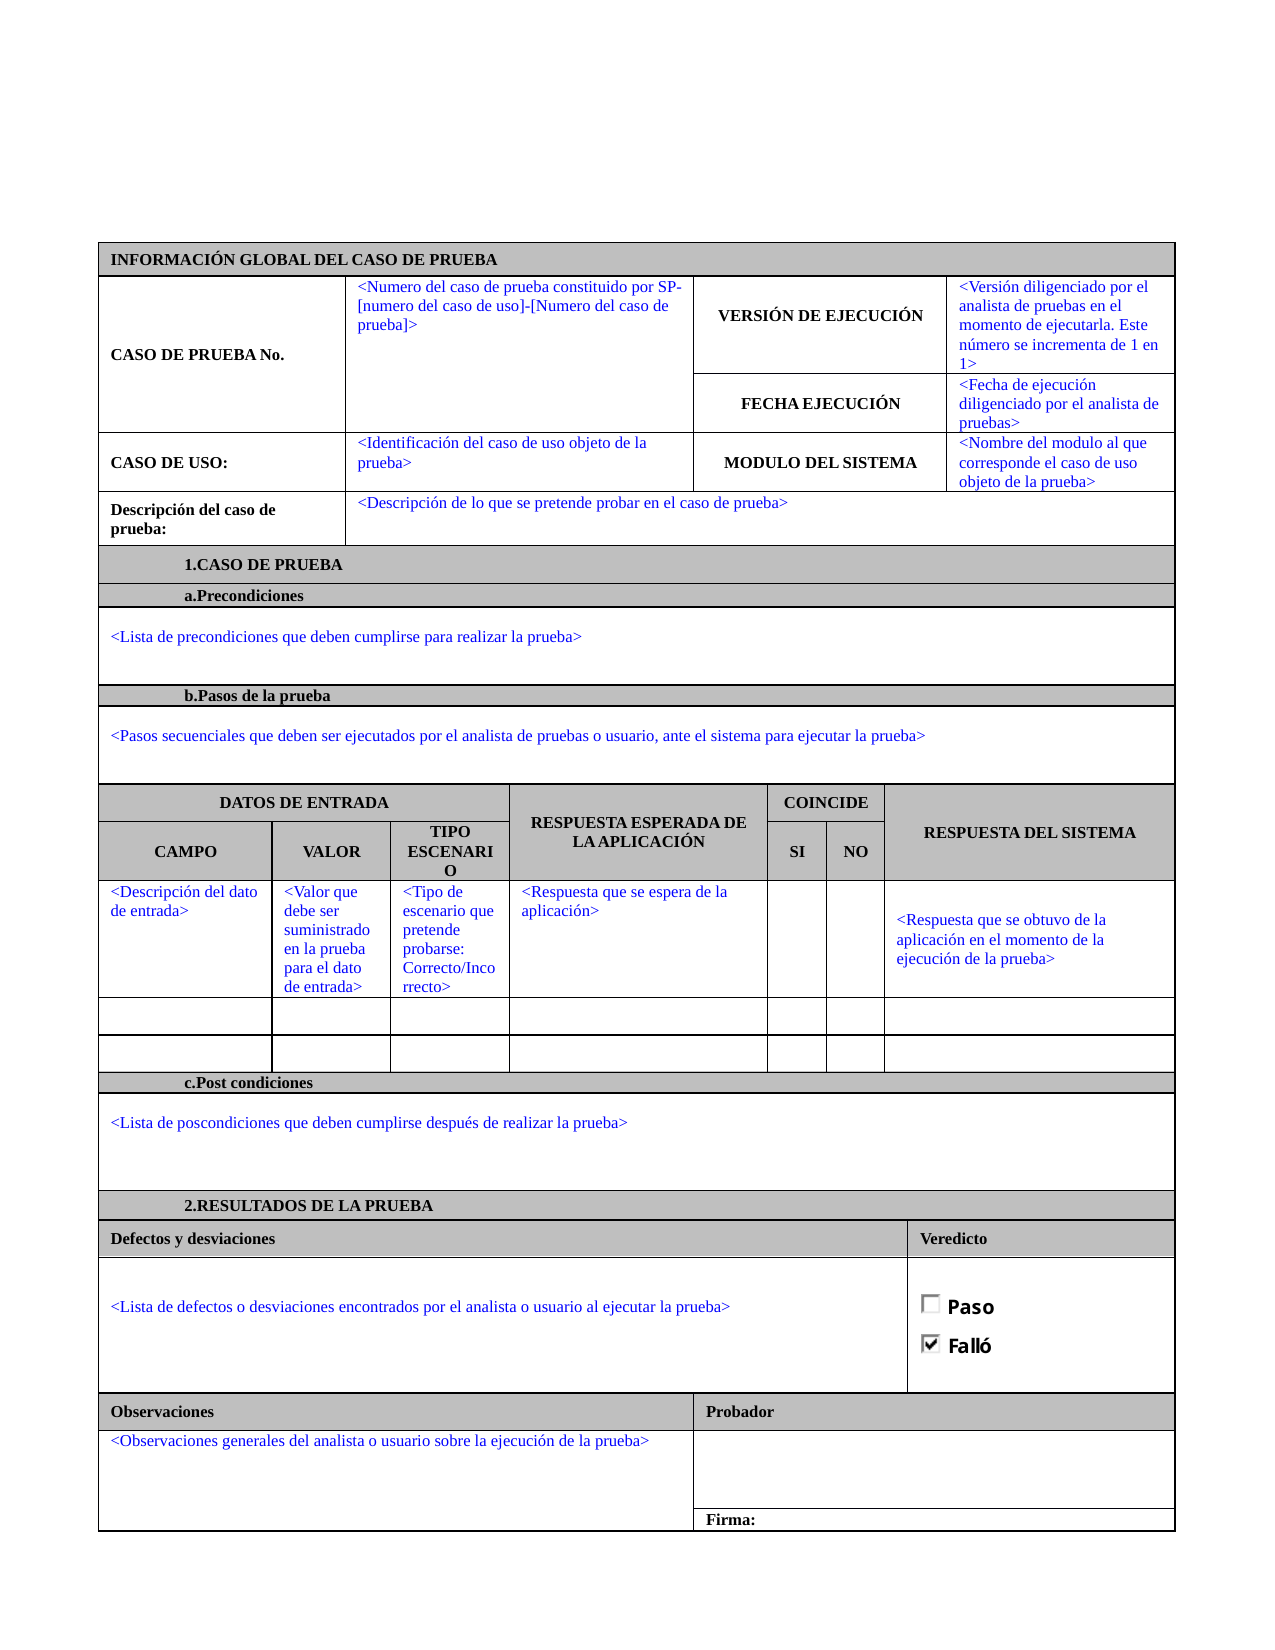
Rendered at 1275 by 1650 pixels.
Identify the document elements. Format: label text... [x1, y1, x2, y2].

table_cell [391, 998, 509, 1034]
table_cell <Lista de precondiciones que deben cumplirse para realizar la prueba> [99, 608, 1174, 684]
table_cell [99, 1036, 271, 1071]
table_cell TIPO ESCENARIO [391, 822, 509, 880]
table_cell <Respuesta que se espera de la aplicación> [510, 881, 767, 996]
table_cell RESULTADOS DE LA PRUEBA [99, 1191, 1174, 1219]
table_cell [827, 881, 884, 996]
table_cell Firma: [694, 1509, 1174, 1530]
table_header INFORMACIÓN GLOBAL DEL CASO DE PRUEBA [99, 243, 1174, 275]
table_cell <Descripción del dato de entrada> [99, 881, 271, 996]
table_cell CASO DE PRUEBA [99, 546, 1174, 583]
table_cell [273, 1036, 390, 1071]
table_cell [510, 1036, 767, 1071]
table_cell CASO DE USO: [99, 433, 345, 491]
table_cell <Respuesta que se obtuvo de la aplicación en el momento de la ejecución de la prueba> [885, 881, 1174, 996]
table_cell Observaciones [99, 1394, 693, 1430]
table_cell VERSIÓN DE EJECUCIÓN [694, 277, 946, 373]
table_cell Defectos y desviaciones [99, 1221, 907, 1256]
table_cell [391, 1036, 509, 1071]
table_cell [273, 998, 390, 1034]
table_cell [768, 881, 826, 996]
table_cell DATOS DE ENTRADA [99, 785, 509, 821]
table_cell <Observaciones generales del analista o usuario sobre la ejecución de la prueba> [99, 1431, 693, 1530]
table_cell [827, 998, 884, 1034]
table_cell [908, 1258, 1174, 1392]
table_cell [827, 1036, 884, 1071]
table_cell <Lista de poscondiciones que deben cumplirse después de realizar la prueba> [99, 1094, 1174, 1189]
table_cell [99, 998, 271, 1034]
table_cell <Fecha de ejecución diligenciado por el analista de pruebas> [947, 374, 1174, 432]
table_cell Precondiciones [99, 584, 1174, 606]
table_cell [768, 998, 826, 1034]
table_cell <Numero del caso de prueba constituido por SP-[numero del caso de uso]-[Numero del caso de prueba]> [346, 277, 693, 432]
table_cell <Lista de defectos o desviaciones encontrados por el analista o usuario al ejecutar la prueba> [99, 1258, 907, 1392]
table_cell RESPUESTA DEL SISTEMA [885, 785, 1174, 880]
table_cell [768, 1036, 826, 1071]
table_cell <Pasos secuenciales que deben ser ejecutados por el analista de pruebas o usuario, ante el sistema para ejecutar la prueba> [99, 707, 1174, 783]
table_cell FECHA EJECUCIÓN [694, 374, 946, 432]
table_cell Probador [694, 1394, 1174, 1430]
table_cell SI [768, 822, 826, 880]
table_cell Veredicto [908, 1221, 1174, 1256]
table_cell Descripción del caso de prueba: [99, 492, 345, 545]
table_cell RESPUESTA ESPERADA DE LA APLICACIÓN [510, 785, 767, 880]
table_cell CASO DE PRUEBA No. [99, 277, 345, 432]
table_cell [510, 998, 767, 1034]
table_cell Pasos de la prueba [99, 686, 1174, 705]
table_cell <Identificación del caso de uso objeto de la prueba> [346, 433, 693, 491]
table_cell <Descripción de lo que se pretende probar en el caso de prueba> [346, 492, 1174, 545]
table_cell <Nombre del modulo al que corresponde el caso de uso objeto de la prueba> [947, 433, 1174, 491]
table_cell [885, 998, 1174, 1034]
table_cell <Tipo de escenario que pretende probarse: Correcto/Incorrecto> [391, 881, 509, 996]
table_cell [694, 1431, 1174, 1508]
table_cell <Valor que debe ser suministrado en la prueba para el dato de entrada> [273, 881, 390, 996]
table_cell VALOR [273, 822, 390, 880]
table_cell [885, 1036, 1174, 1071]
table_cell MODULO DEL SISTEMA [694, 433, 946, 491]
table_cell COINCIDE [768, 785, 884, 821]
table_cell Post condiciones [99, 1073, 1174, 1092]
table_cell <Versión diligenciado por el analista de pruebas en el momento de ejecutarla. Este número se incrementa de 1 en 1> [947, 277, 1174, 373]
table_cell NO [827, 822, 884, 880]
table_cell CAMPO [99, 822, 271, 880]
